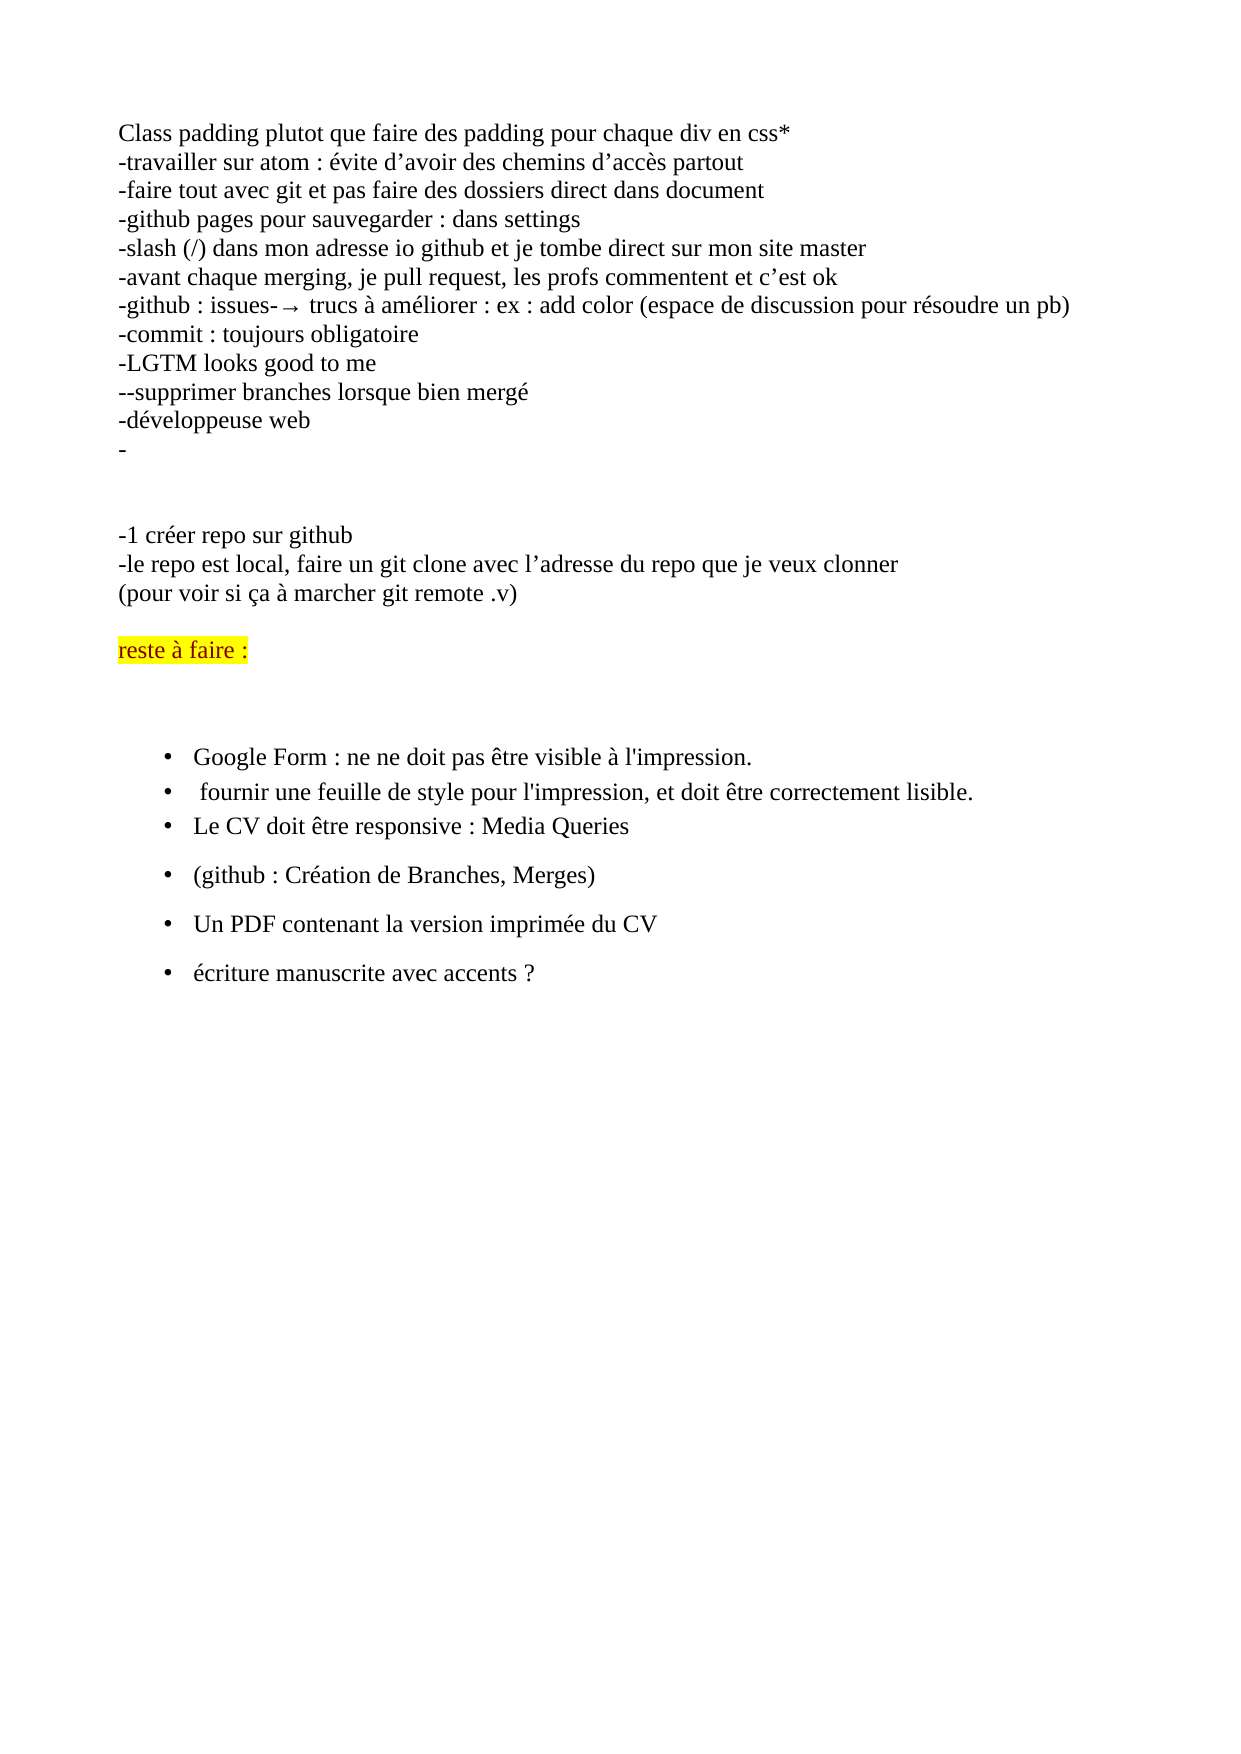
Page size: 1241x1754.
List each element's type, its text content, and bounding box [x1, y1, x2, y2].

text -faire tout avec git et pas faire des dossiers direct dans document [118, 176, 1122, 204]
list (github : Création de Branches, Merges) [164, 860, 1122, 889]
text (pour voir si ça à marcher git remote .v) [118, 578, 1122, 607]
text -github pages pour sauvegarder : dans settings [118, 204, 1122, 233]
text -1 créer repo sur github [118, 521, 1122, 549]
text -développeuse web [118, 406, 1122, 434]
text -travailler sur atom : évite d’avoir des chemins d’accès partout [118, 147, 1122, 176]
text -slash (/) dans mon adresse io github et je tombe direct sur mon site master [118, 233, 1122, 262]
text Class padding plutot que faire des padding pour chaque div en css* [118, 118, 1122, 147]
text - [118, 434, 1122, 463]
list écriture manuscrite avec accents ? [164, 958, 1122, 987]
list Un PDF contenant la version imprimée du CV [164, 909, 1122, 938]
list fournir une feuille de style pour l'impression, et doit être correctement lisible. [164, 777, 1122, 805]
text --supprimer branches lorsque bien mergé [118, 377, 1122, 406]
text -commit : toujours obligatoire [118, 319, 1122, 348]
list Google Form : ne ne doit pas être visible à l'impression. [164, 742, 1122, 771]
text -github : issues-→ trucs à améliorer : ex : add color (espace de discussion pour résoudre un pb) [118, 291, 1122, 319]
text -LGTM looks good to me [118, 348, 1122, 377]
text -le repo est local, faire un git clone avec l’adresse du repo que je veux clonner [118, 549, 1122, 578]
text reste à faire : [118, 636, 1122, 664]
list Le CV doit être responsive : Media Queries [164, 811, 1122, 840]
text -avant chaque merging, je pull request, les profs commentent et c’est ok [118, 262, 1122, 291]
